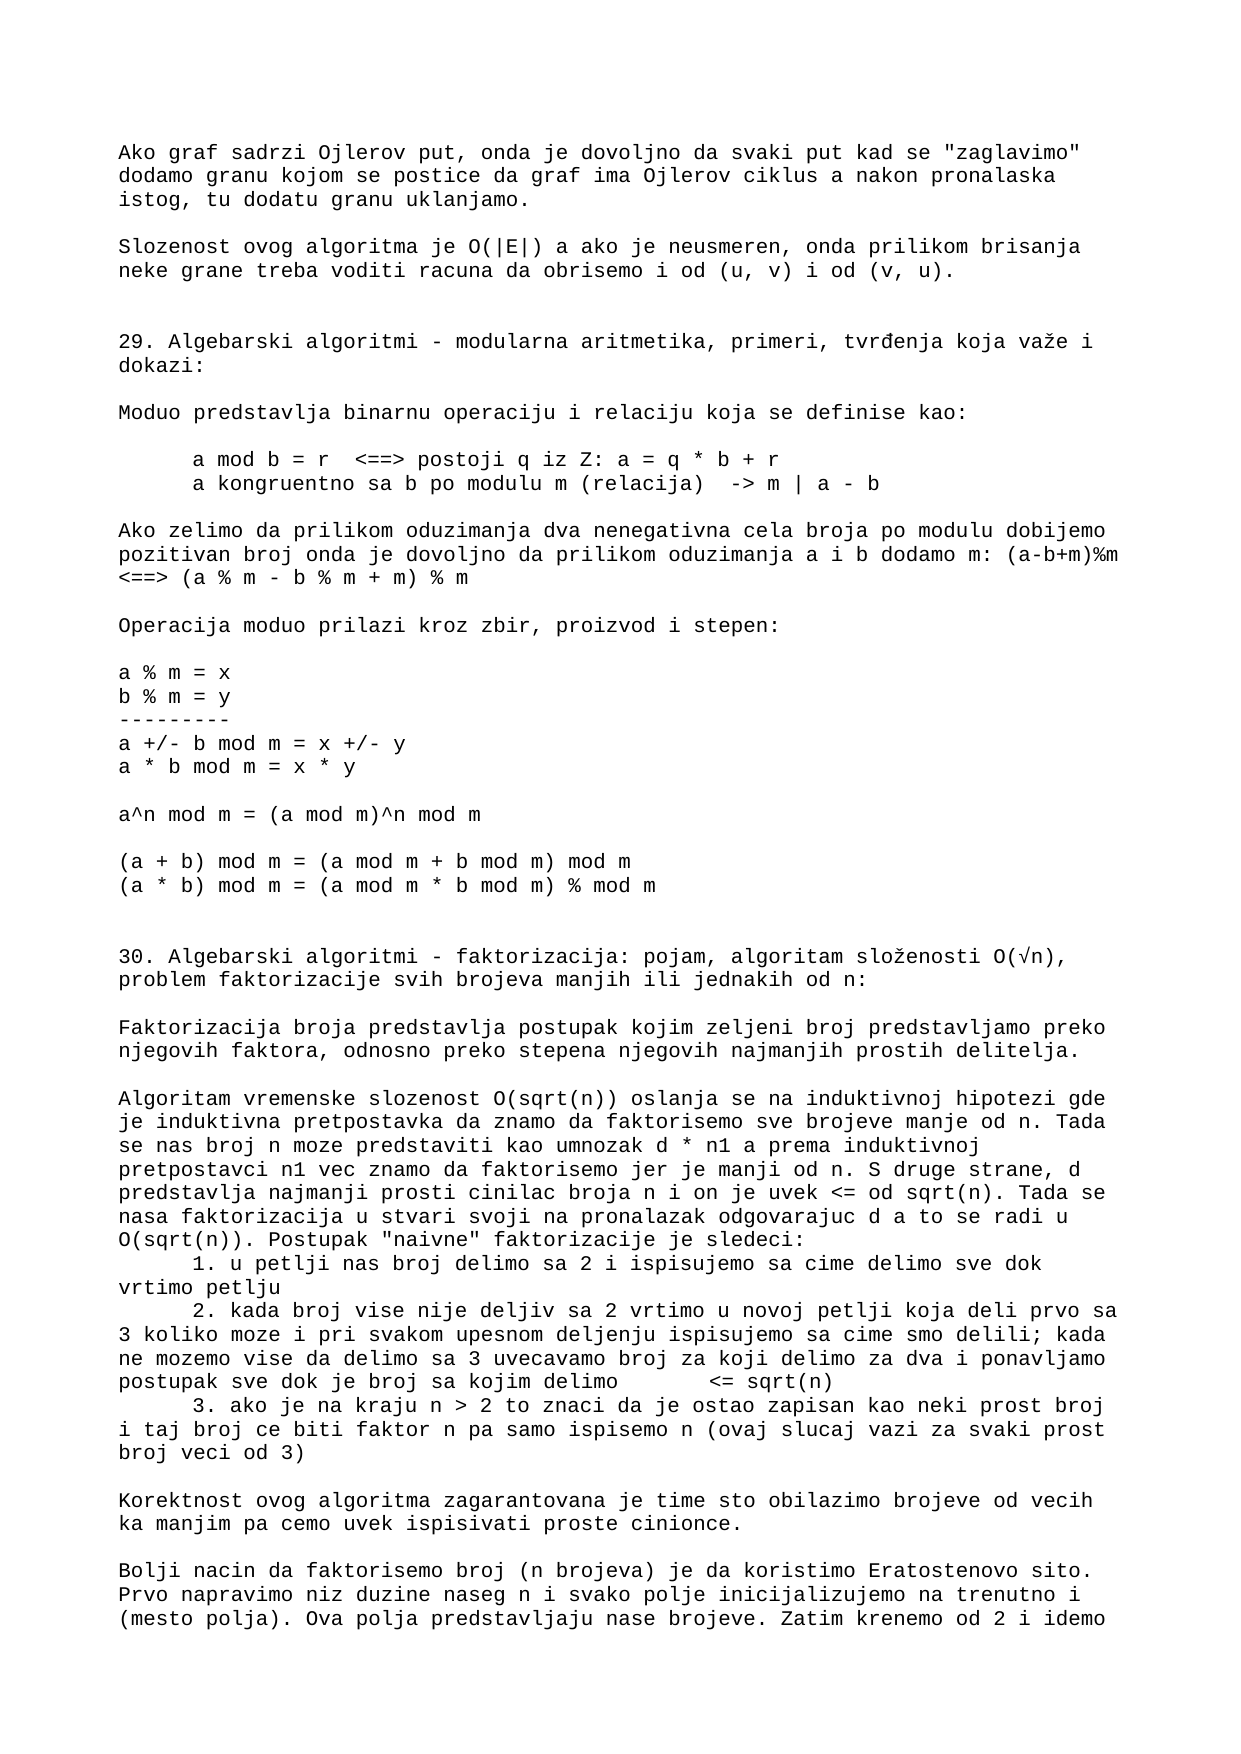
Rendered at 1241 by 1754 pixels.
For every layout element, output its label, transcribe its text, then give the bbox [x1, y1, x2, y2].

text Moduo predstavlja binarnu operaciju i relaciju koja se definise kao: [118, 402, 1122, 426]
text 1. u petlji nas broj delimo sa 2 i ispisujemo sa cime delimo sve dok vrtimo petlju [118, 1253, 1122, 1300]
text Bolji nacin da faktorisemo broj (n brojeva) je da koristimo Eratostenovo sito. Prvo napravimo niz duzine naseg n i svako polje inicijalizujemo na trenutno i (mesto polja). Ova polja predstavljaju nase brojeve. Zatim krenemo od 2 i idemo [118, 1561, 1122, 1631]
text (a + b) mod m = (a mod m + b mod m) mod m [118, 851, 1122, 875]
text Operacija moduo prilazi kroz zbir, proizvod i stepen: [118, 615, 1122, 638]
text Ako zelimo da prilikom oduzimanja dva nenegativna cela broja po modulu dobijemo pozitivan broj onda je dovoljno da prilikom oduzimanja a i b dodamo m: (a-b+m)%m <==> (a % m - b % m + m) % m [118, 520, 1122, 591]
text a * b mod m = x * y [118, 757, 1122, 780]
text Slozenost ovog algoritma je O(|E|) a ako je neusmeren, onda prilikom brisanja neke grane treba voditi racuna da obrisemo i od (u, v) i od (v, u). [118, 236, 1122, 284]
text 2. kada broj vise nije deljiv sa 2 vrtimo u novoj petlji koja deli prvo sa 3 koliko moze i pri svakom upesnom deljenju ispisujemo sa cime smo delili; kada ne mozemo vise da delimo sa 3 uvecavamo broj za koji delimo za dva i ponavljamo postupak sve dok je broj sa kojim delimo <= sqrt(n) [118, 1300, 1122, 1395]
text a +/- b mod m = x +/- y [118, 733, 1122, 757]
text Algoritam vremenske slozenost O(sqrt(n)) oslanja se na induktivnoj hipotezi gde je induktivna pretpostavka da znamo da faktorisemo sve brojeve manje od n. Tada se nas broj n moze predstaviti kao umnozak d * n1 a prema induktivnoj pretpostavci n1 vec znamo da faktorisemo jer je manji od n. S druge strane, d predstavlja najmanji prosti cinilac broja n i on je uvek <= od sqrt(n). Tada se nasa faktorizacija u stvari svoji na pronalazak odgovarajuc d a to se radi u O(sqrt(n)). Postupak "naivne" faktorizacije je sledeci: [118, 1088, 1122, 1253]
text a % m = x [118, 662, 1122, 686]
text Korektnost ovog algoritma zagarantovana je time sto obilazimo brojeve od vecih ka manjim pa cemo uvek ispisivati proste cinionce. [118, 1489, 1122, 1537]
text a^n mod m = (a mod m)^n mod m [118, 804, 1122, 827]
text a kongruentno sa b po modulu m (relacija) -> m | a - b [118, 473, 1122, 496]
text b % m = y [118, 686, 1122, 709]
text (a * b) mod m = (a mod m * b mod m) % mod m [118, 875, 1122, 898]
text 3. ako je na kraju n > 2 to znaci da je ostao zapisan kao neki prost broj i taj broj ce biti faktor n pa samo ispisemo n (ovaj slucaj vazi za svaki prost broj veci od 3) [118, 1395, 1122, 1466]
text a mod b = r <==> postoji q iz Z: a = q * b + r [118, 449, 1122, 473]
text Ako graf sadrzi Ojlerov put, onda je dovoljno da svaki put kad se "zaglavimo" dodamo granu kojom se postice da graf ima Ojlerov ciklus a nakon pronalaska istog, tu dodatu granu uklanjamo. [118, 142, 1122, 213]
text --------- [118, 709, 1122, 733]
text 30. Algebarski algoritmi - faktorizacija: pojam, algoritam složenosti O(√n), problem faktorizacije svih brojeva manjih ili jednakih od n: [118, 946, 1122, 993]
text 29. Algebarski algoritmi - modularna aritmetika, primeri, tvrđenja koja važe i dokazi: [118, 331, 1122, 378]
text Faktorizacija broja predstavlja postupak kojim zeljeni broj predstavljamo preko njegovih faktora, odnosno preko stepena njegovih najmanjih prostih delitelja. [118, 1017, 1122, 1064]
